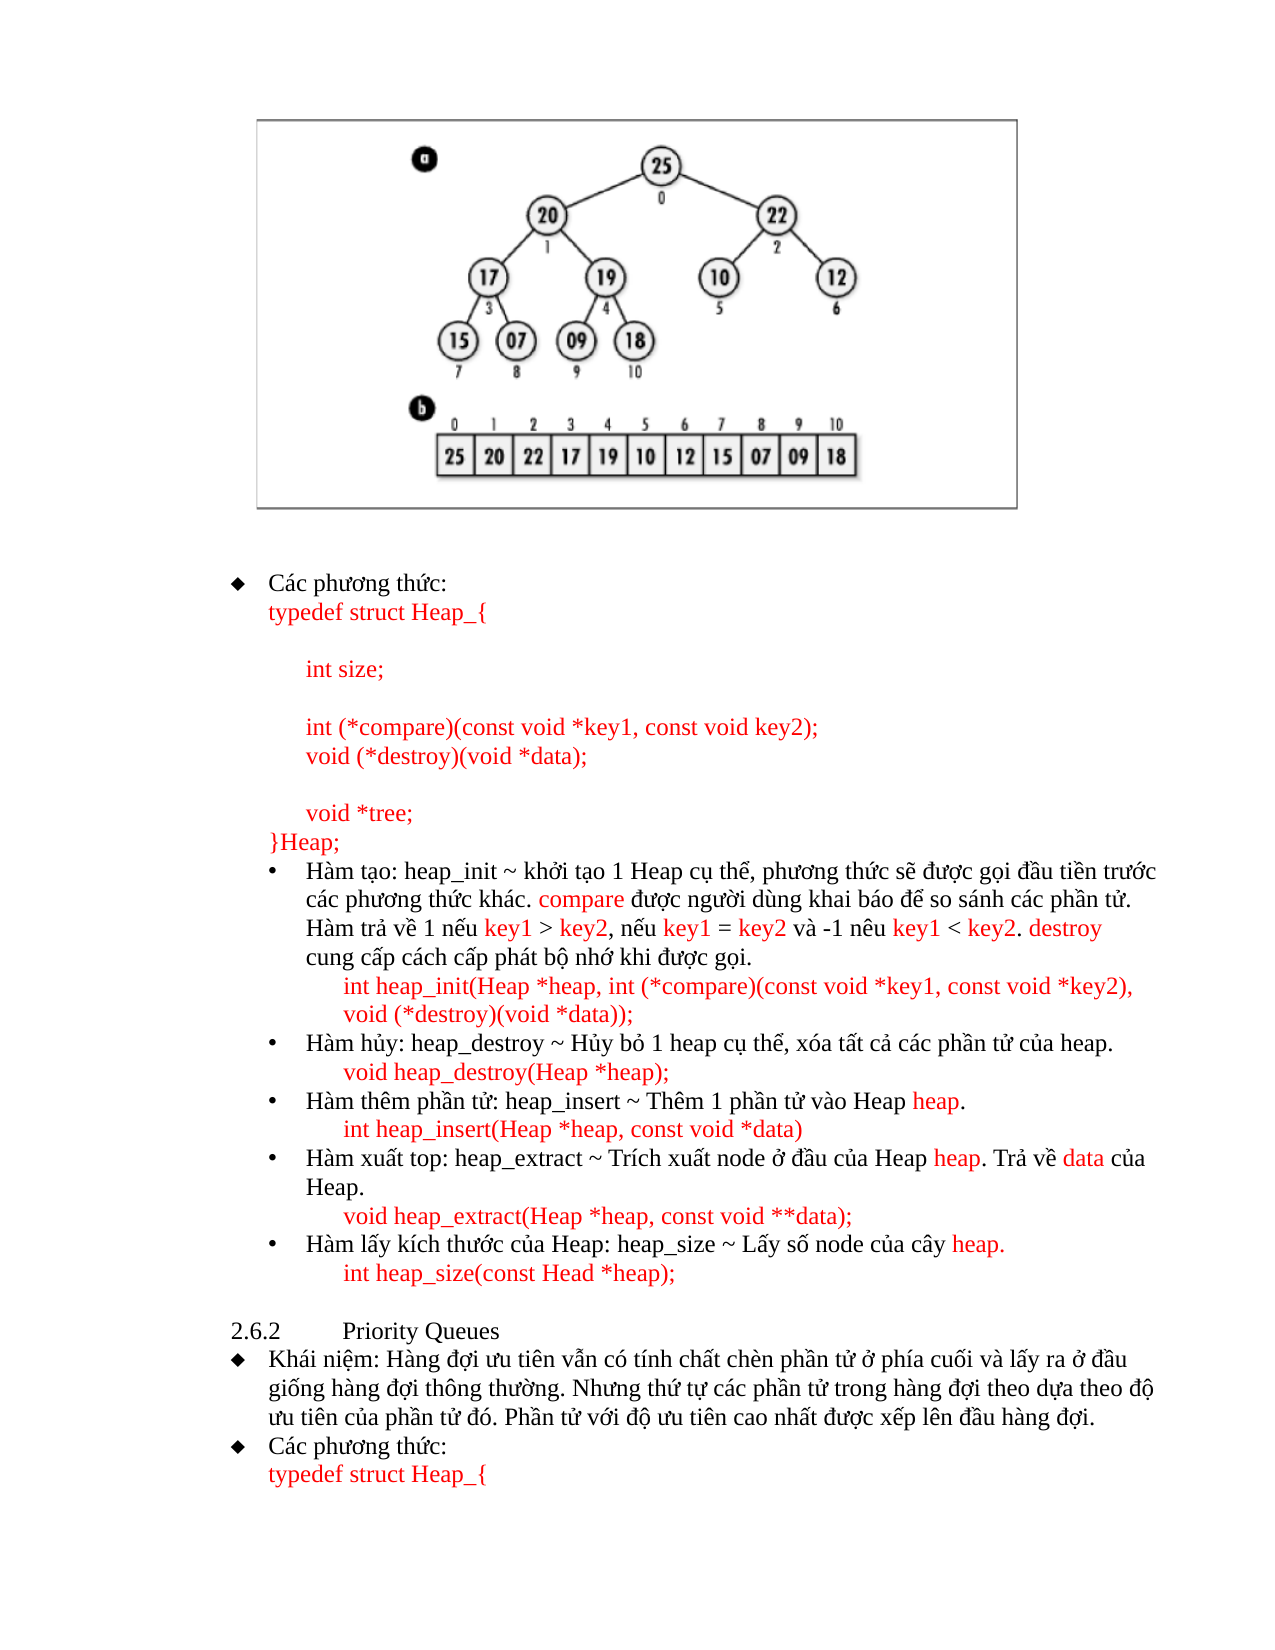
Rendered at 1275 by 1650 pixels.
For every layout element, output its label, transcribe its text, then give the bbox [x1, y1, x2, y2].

list Hàm lấy kích thước của Heap: heap_size ~ Lấy số node của cây heap. [268, 1229, 1157, 1258]
list typedef struct Heap_{ [231, 1459, 1157, 1488]
list void (*destroy)(void *data); [268, 741, 1157, 769]
picture [256, 118, 1019, 511]
list Các phương thức: [231, 1431, 1157, 1459]
list int heap_insert(Heap *heap, const void *data) [306, 1114, 1157, 1143]
list void heap_destroy(Heap *heap); [306, 1057, 1157, 1086]
list }Heap; [231, 827, 1157, 856]
list int heap_size(const Head *heap); [306, 1258, 1157, 1287]
list int (*compare)(const void *key1, const void key2); [268, 712, 1157, 741]
list Hàm thêm phần tử: heap_insert ~ Thêm 1 phần tử vào Heap heap. [268, 1086, 1157, 1114]
list void heap_extract(Heap *heap, const void **data); [306, 1201, 1157, 1229]
list void *tree; [268, 798, 1157, 827]
list Hàm hủy: heap_destroy ~ Hủy bỏ 1 heap cụ thể, xóa tất cả các phần tử của heap. [268, 1028, 1157, 1057]
list typedef struct Heap_{ [231, 597, 1157, 626]
list Khái niệm: Hàng đợi ưu tiên vẫn có tính chất chèn phần tử ở phía cuối và lấy ra ở đầu giống hàng đợi thông thường. Nhưng thứ tự các phần tử trong hàng đợi theo dựa theo độ ưu tiên của phần tử đó. Phần tử với độ ưu tiên cao nhất được xếp lên đầu hàng đợi. [231, 1344, 1157, 1431]
list int heap_init(Heap *heap, int (*compare)(const void *key1, const void *key2), void (*destroy)(void *data)); [306, 971, 1157, 1028]
list Các phương thức: [231, 568, 1157, 597]
list Priority Queues [231, 1316, 1157, 1344]
list Hàm tạo: heap_init ~ khởi tạo 1 Heap cụ thể, phương thức sẽ được gọi đầu tiền trước các phương thức khác. compare được người dùng khai báo để so sánh các phần tử. Hàm trả về 1 nếu key1 > key2, nếu key1 = key2 và -1 nêu key1 < key2. destroy cung cấp cách cấp phát bộ nhớ khi được gọi. [268, 856, 1157, 971]
list Hàm xuất top: heap_extract ~ Trích xuất node ở đầu của Heap heap. Trả về data của Heap. [268, 1143, 1157, 1201]
list int size; [268, 654, 1157, 683]
